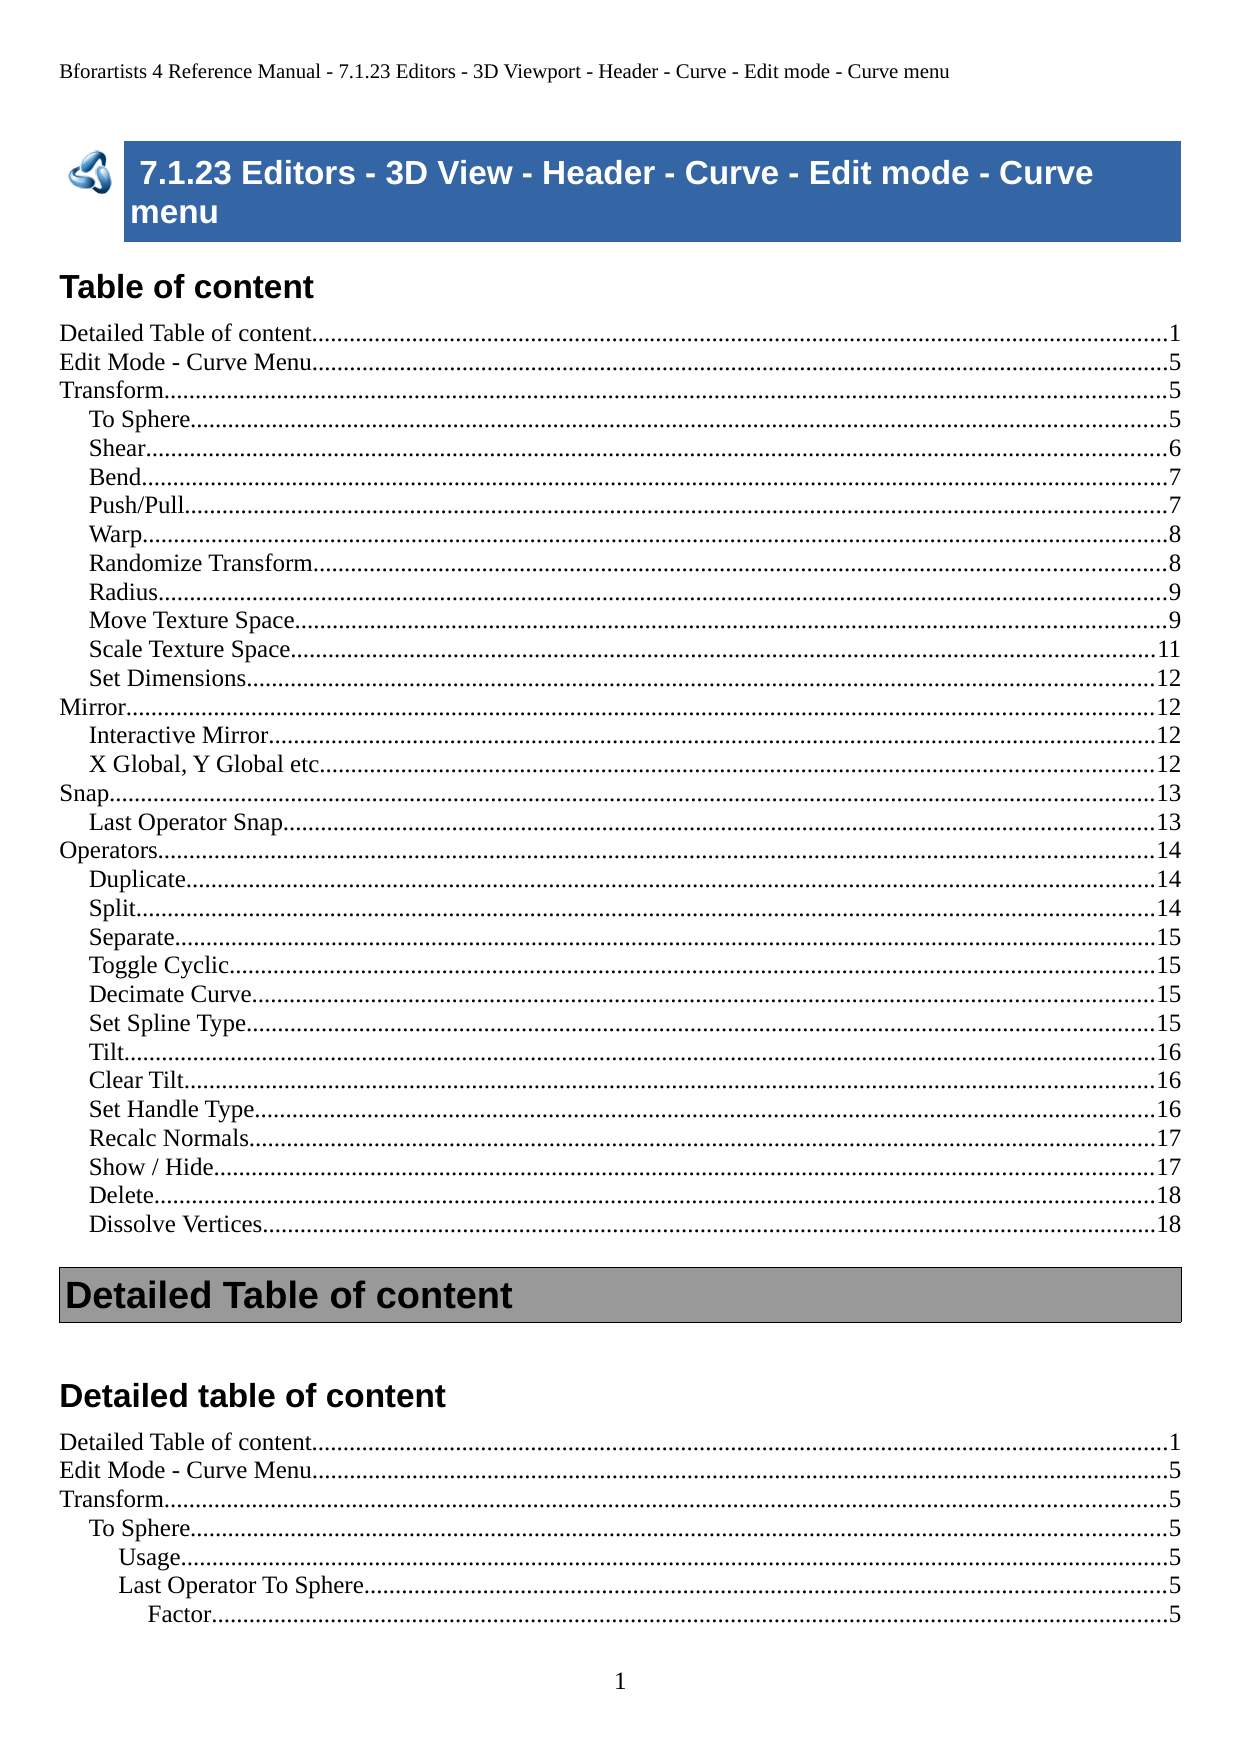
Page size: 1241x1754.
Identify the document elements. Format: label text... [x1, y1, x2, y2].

text Randomize Transform 8 [88, 548, 1181, 577]
text Delete 18 [88, 1180, 1181, 1209]
text Push/Pull 7 [88, 490, 1181, 519]
table_header Detailed Table of content [60, 1268, 1181, 1322]
text Clear Tilt 16 [88, 1065, 1181, 1094]
text Detailed Table of content 1 [59, 1427, 1181, 1455]
text Show / Hide 17 [88, 1152, 1181, 1180]
text Factor 5 [147, 1599, 1181, 1628]
text X Global, Y Global etc. 12 [88, 749, 1181, 778]
text Edit Mode - Curve Menu 5 [59, 347, 1181, 375]
text Radius 9 [88, 577, 1181, 605]
text Set Spline Type 15 [88, 1008, 1181, 1037]
text Interactive Mirror 12 [88, 720, 1181, 749]
text Bend 7 [88, 462, 1181, 490]
text Set Handle Type 16 [88, 1094, 1181, 1123]
text Dissolve Vertices 18 [88, 1209, 1181, 1238]
text To Sphere 5 [88, 1513, 1181, 1542]
text Duplicate 14 [88, 864, 1181, 893]
text Move Texture Space 9 [88, 605, 1181, 634]
text Snap 13 [59, 778, 1181, 807]
text Toggle Cyclic 15 [88, 950, 1181, 979]
text To Sphere 5 [88, 404, 1181, 433]
subtitle Detailed table of content [59, 1376, 1181, 1414]
text Last Operator Snap 13 [88, 807, 1181, 835]
text Split 14 [88, 893, 1181, 922]
text Tilt 16 [88, 1037, 1181, 1065]
text Set Dimensions 12 [88, 663, 1181, 692]
text Mirror 12 [59, 692, 1181, 720]
table_header [59, 141, 124, 242]
text Usage 5 [118, 1542, 1181, 1570]
subtitle Table of content [59, 267, 1181, 305]
text Operators 14 [59, 835, 1181, 864]
picture [65, 147, 114, 197]
text Transform 5 [59, 375, 1181, 404]
text Scale Texture Space 11 [88, 634, 1181, 663]
text Detailed Table of content 1 [59, 318, 1181, 347]
text Decimate Curve 15 [88, 979, 1181, 1008]
table_header 7.1.23 Editors - 3D View - Header - Curve - Edit mode - Curve menu [124, 141, 1181, 242]
text Shear 6 [88, 433, 1181, 462]
text Last Operator To Sphere 5 [118, 1570, 1181, 1599]
text Separate 15 [88, 922, 1181, 950]
text Transform 5 [59, 1484, 1181, 1513]
text Warp 8 [88, 519, 1181, 548]
text Recalc Normals 17 [88, 1123, 1181, 1152]
text Edit Mode - Curve Menu 5 [59, 1455, 1181, 1484]
